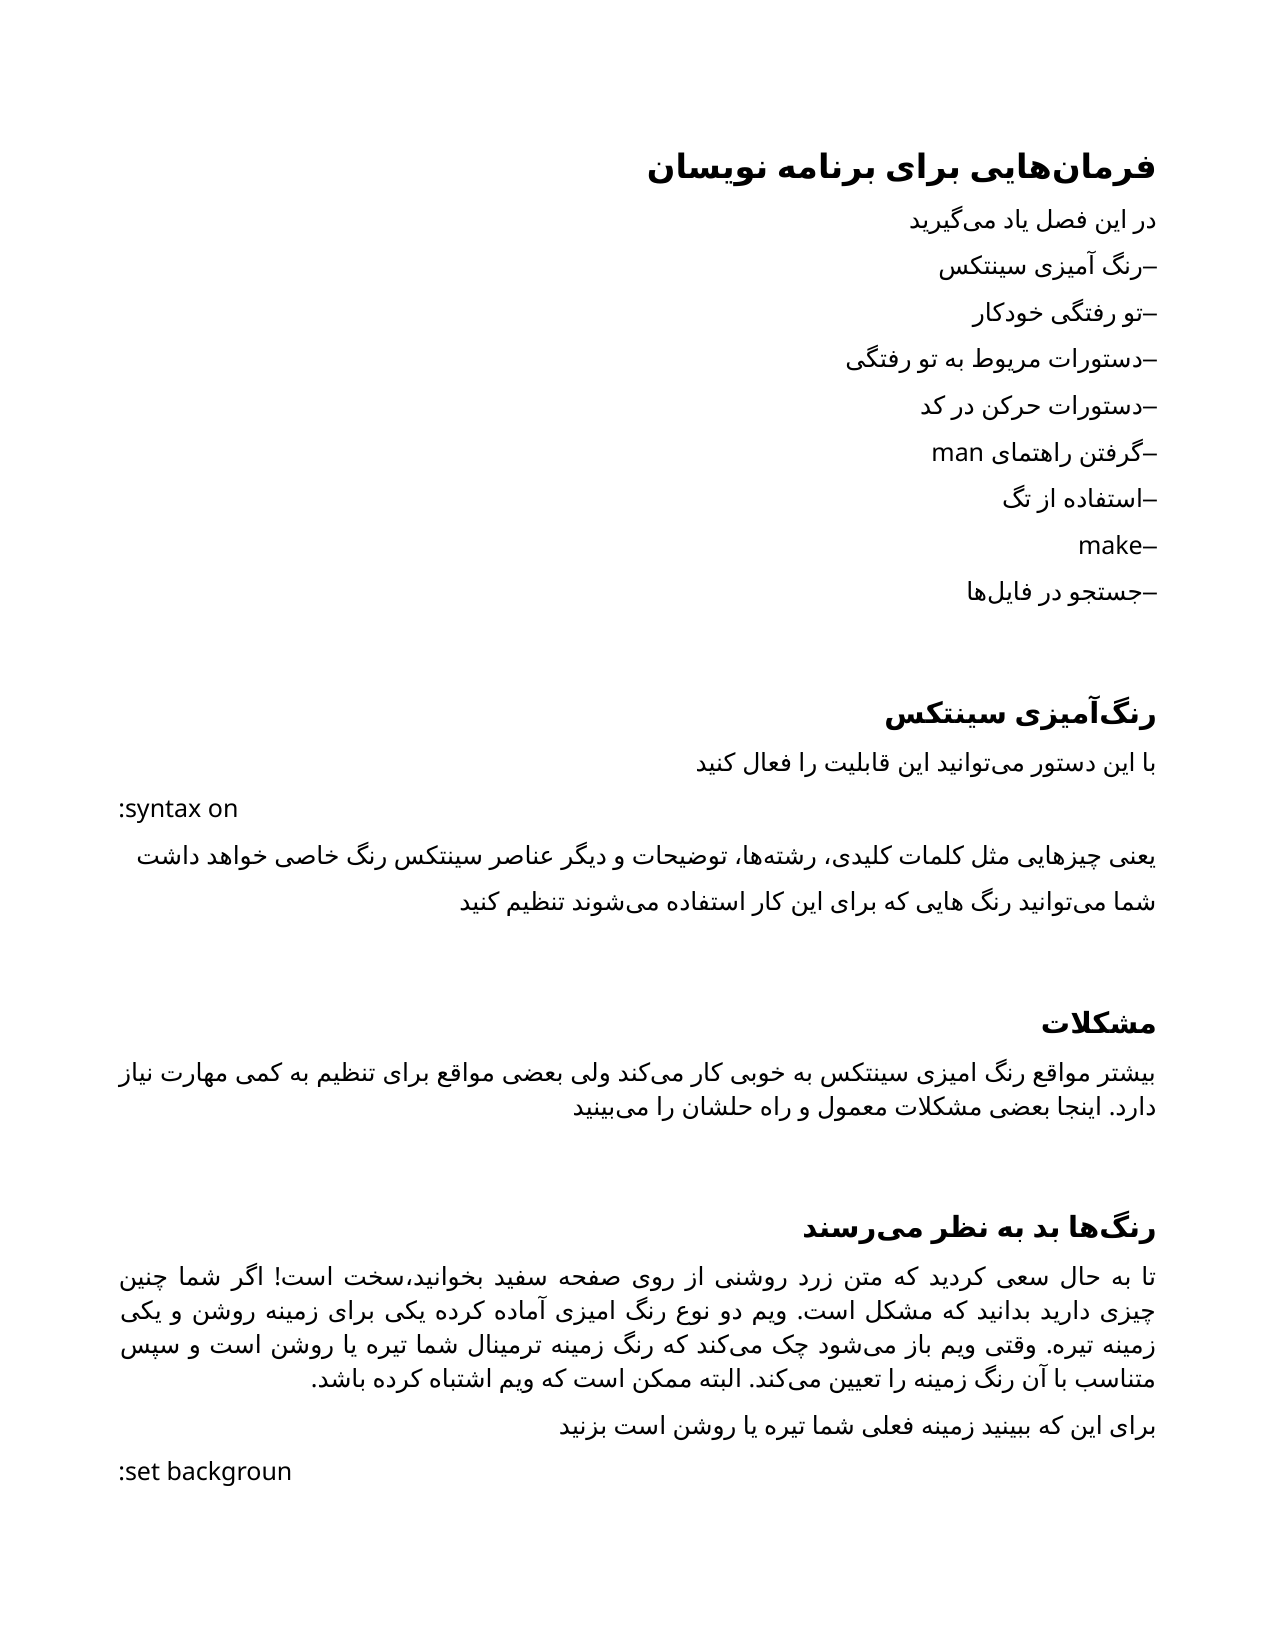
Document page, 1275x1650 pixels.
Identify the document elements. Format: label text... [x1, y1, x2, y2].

text شما می‌توانید رنگ هایی که برای این کار استفاده می‌شوند تنظیم کنید [118, 884, 1157, 918]
list گرفتن راهتمای man [118, 434, 1157, 468]
text :syntax on [118, 791, 1157, 825]
subtitle رنگ‌ها بد به نظر می‌رسند [118, 1206, 1157, 1246]
text :set backgroun [118, 1454, 1157, 1488]
list جستجو در فایل‌ها [118, 574, 1157, 608]
list تو رفتگی خودکار [118, 294, 1157, 328]
text با این دستور می‌توانید این قابلیت را فعال کنید [118, 744, 1157, 778]
text تا به حال سعی کردید که متن زرد روشنی از روی صفحه سفید بخوانید،سخت است! اگر شما چنین چیزی دارید بدانید که مشکل است. ویم دو نوع رنگ امیزی آماده کرده یکی برای زمینه روشن و یکی زمینه تیره. وقتی ویم باز می‌شود چک می‌کند که رنگ زمینه ترمینال شما تیره یا روشن است و سپس متناسب با آن رنگ زمینه را تعیین می‌کند. البته ممکن است که ویم اشتباه کرده باشد. [118, 1258, 1157, 1395]
list دستورات حرکن در کد [118, 388, 1157, 422]
text در این فصل یاد می‌گیرید [118, 201, 1157, 235]
text برای این که ببینید زمینه فعلی شما تیره یا روشن است بزنید [118, 1407, 1157, 1441]
list دستورات مریوط به تو رفتگی [118, 341, 1157, 375]
list استفاده از تگ [118, 481, 1157, 515]
subtitle مشکلات [118, 1002, 1157, 1042]
text بیشتر مواقع رنگ امیزی سینتکس به خوبی کار می‌کند ولی بعضی مواقع برای تنظیم به کمی مهارت نیاز دارد. اینجا بعضی مشکلات معمول و راه حلشان را می‌بینید [118, 1054, 1157, 1122]
subtitle فرمان‌هایی برای برنامه نویسان [118, 143, 1157, 189]
list رنگ آمیزی سینتکس [118, 248, 1157, 282]
subtitle رنگ‌آمیزی سینتکس [118, 692, 1157, 732]
list make [118, 527, 1157, 561]
text یعنی چیزهایی مثل کلمات کلیدی، رشته‌ها، توضیحات و دیگر عناصر سینتکس رنگ خاصی خواهد داشت [118, 837, 1157, 871]
